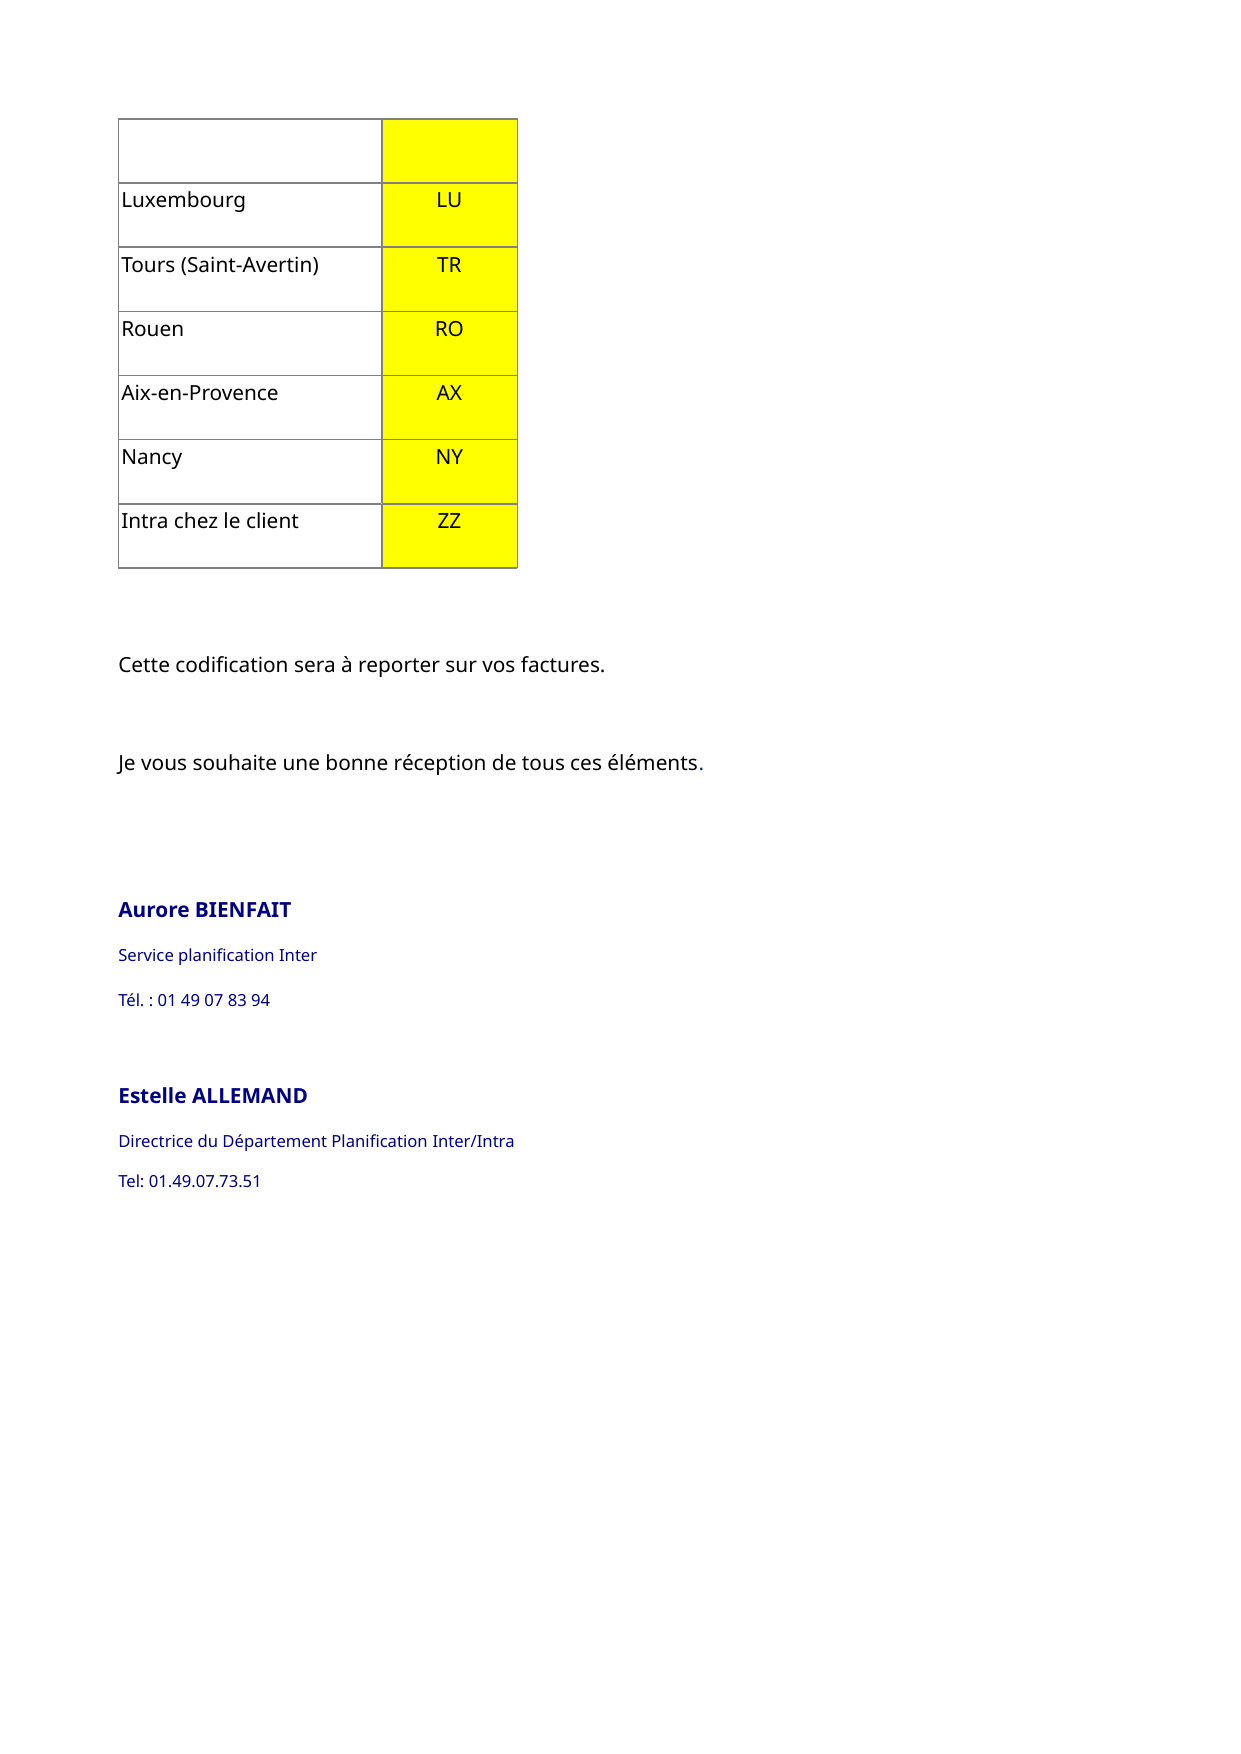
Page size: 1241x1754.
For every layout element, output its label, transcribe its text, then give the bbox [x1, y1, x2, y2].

text Aurore BIENFAIT [118, 895, 1122, 923]
table_cell ZZ [383, 505, 517, 567]
table_cell Rouen [119, 312, 381, 375]
table_cell AX [383, 376, 517, 439]
text Directrice du Département Planification Inter/Intra [118, 1130, 1122, 1153]
text Service planification Inter [118, 943, 1122, 966]
table_cell [119, 120, 381, 182]
table_cell LU [383, 184, 517, 246]
text Tél. : 01 49 07 83 94 [118, 983, 1122, 1012]
table_cell Aix-en-Provence [119, 376, 381, 439]
text Je vous souhaite une bonne réception de tous ces éléments. [118, 748, 1122, 777]
table_cell NY [383, 440, 517, 503]
table_cell Nancy [119, 440, 381, 503]
table_cell Luxembourg [119, 184, 381, 246]
table_cell TR [383, 248, 517, 311]
text Tel: 01.49.07.73.51 [118, 1170, 1122, 1192]
text Estelle ALLEMAND [118, 1081, 1122, 1110]
table_cell [383, 120, 517, 182]
table_cell Intra chez le client [119, 505, 381, 567]
table_cell RO [383, 312, 517, 375]
table_cell Tours (Saint-Avertin) [119, 248, 381, 311]
text Cette codification sera à reporter sur vos factures. [118, 650, 1122, 679]
